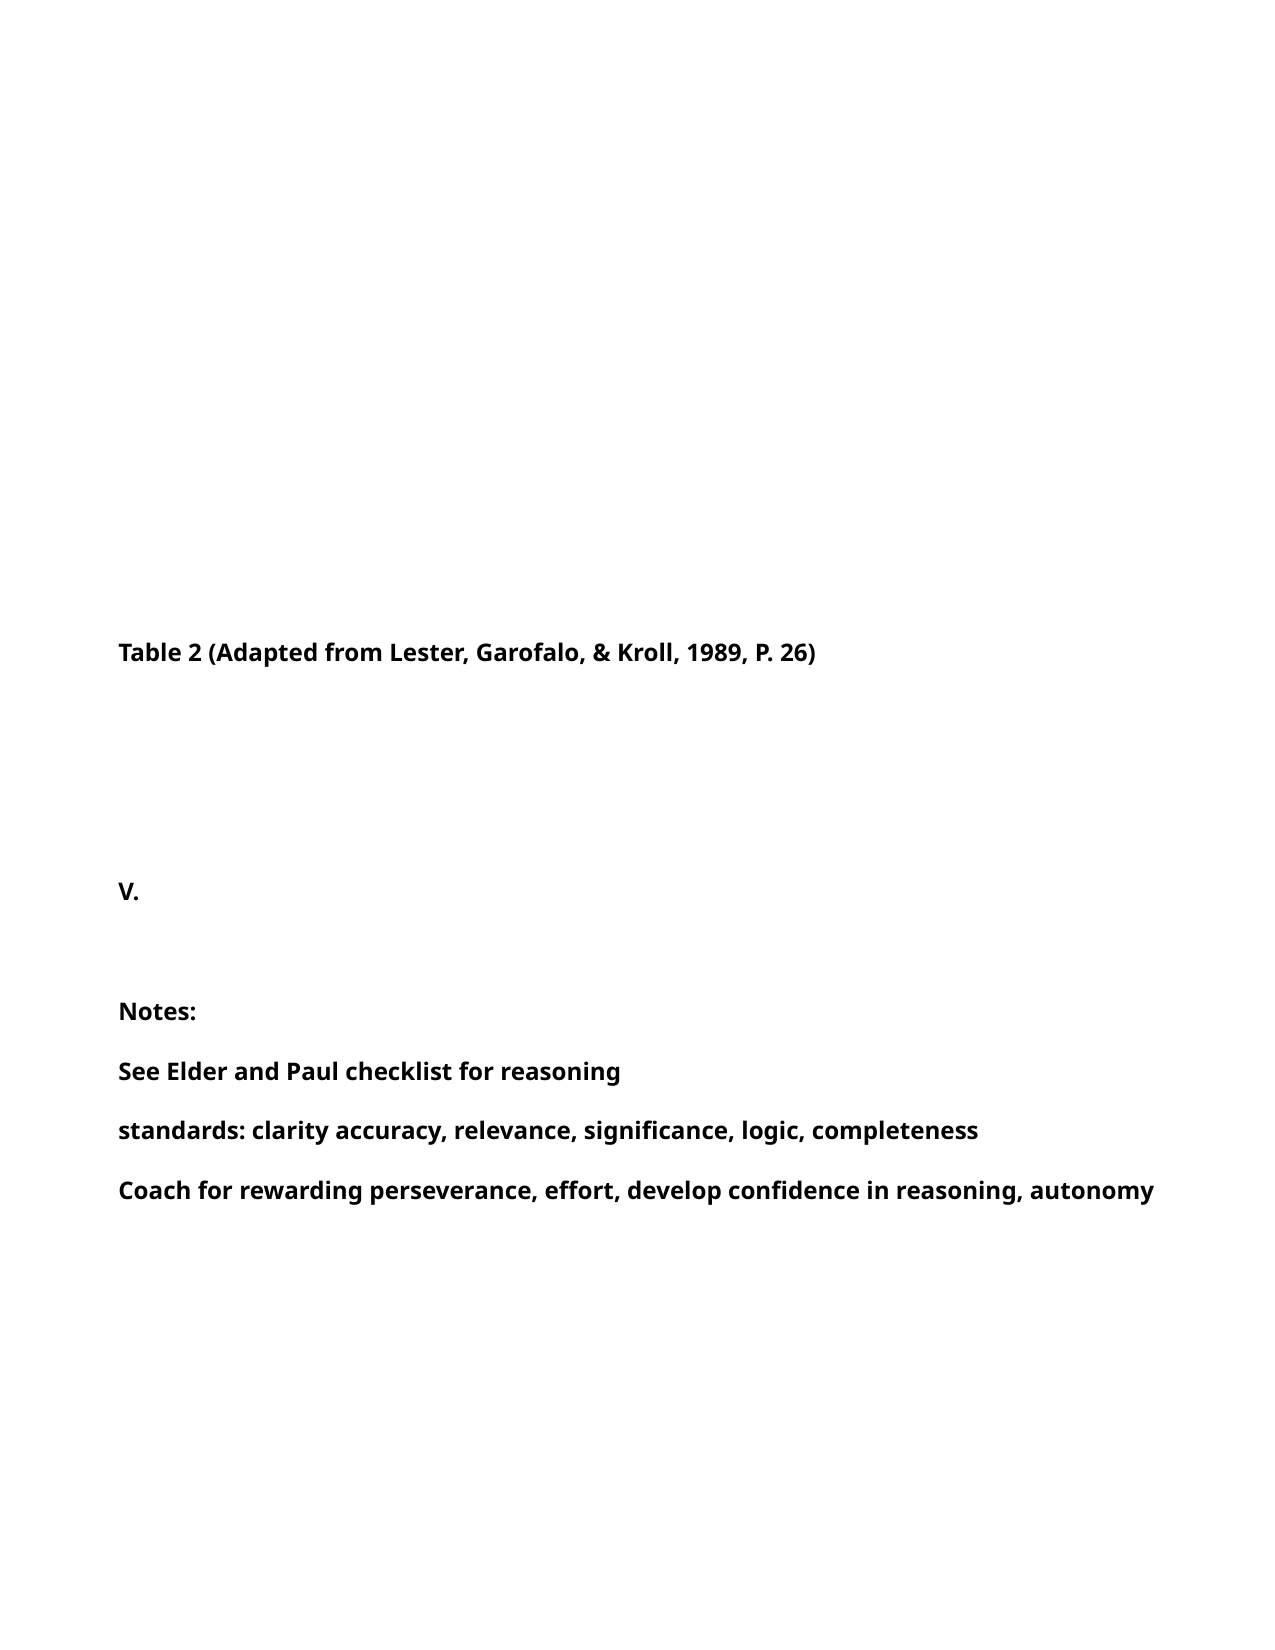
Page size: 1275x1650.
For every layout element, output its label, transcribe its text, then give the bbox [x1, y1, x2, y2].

text V. [118, 875, 1157, 931]
text Table 2 (Adapted from Lester, Garofalo, & Kroll, 1989, P. 26) [118, 636, 1157, 692]
text standards: clarity accuracy, relevance, significance, logic, completeness [118, 1114, 1157, 1171]
text Coach for rewarding perseverance, effort, develop confidence in reasoning, autonomy [118, 1174, 1157, 1230]
text See Elder and Paul checklist for reasoning [118, 1054, 1157, 1111]
text Notes: [118, 994, 1157, 1051]
